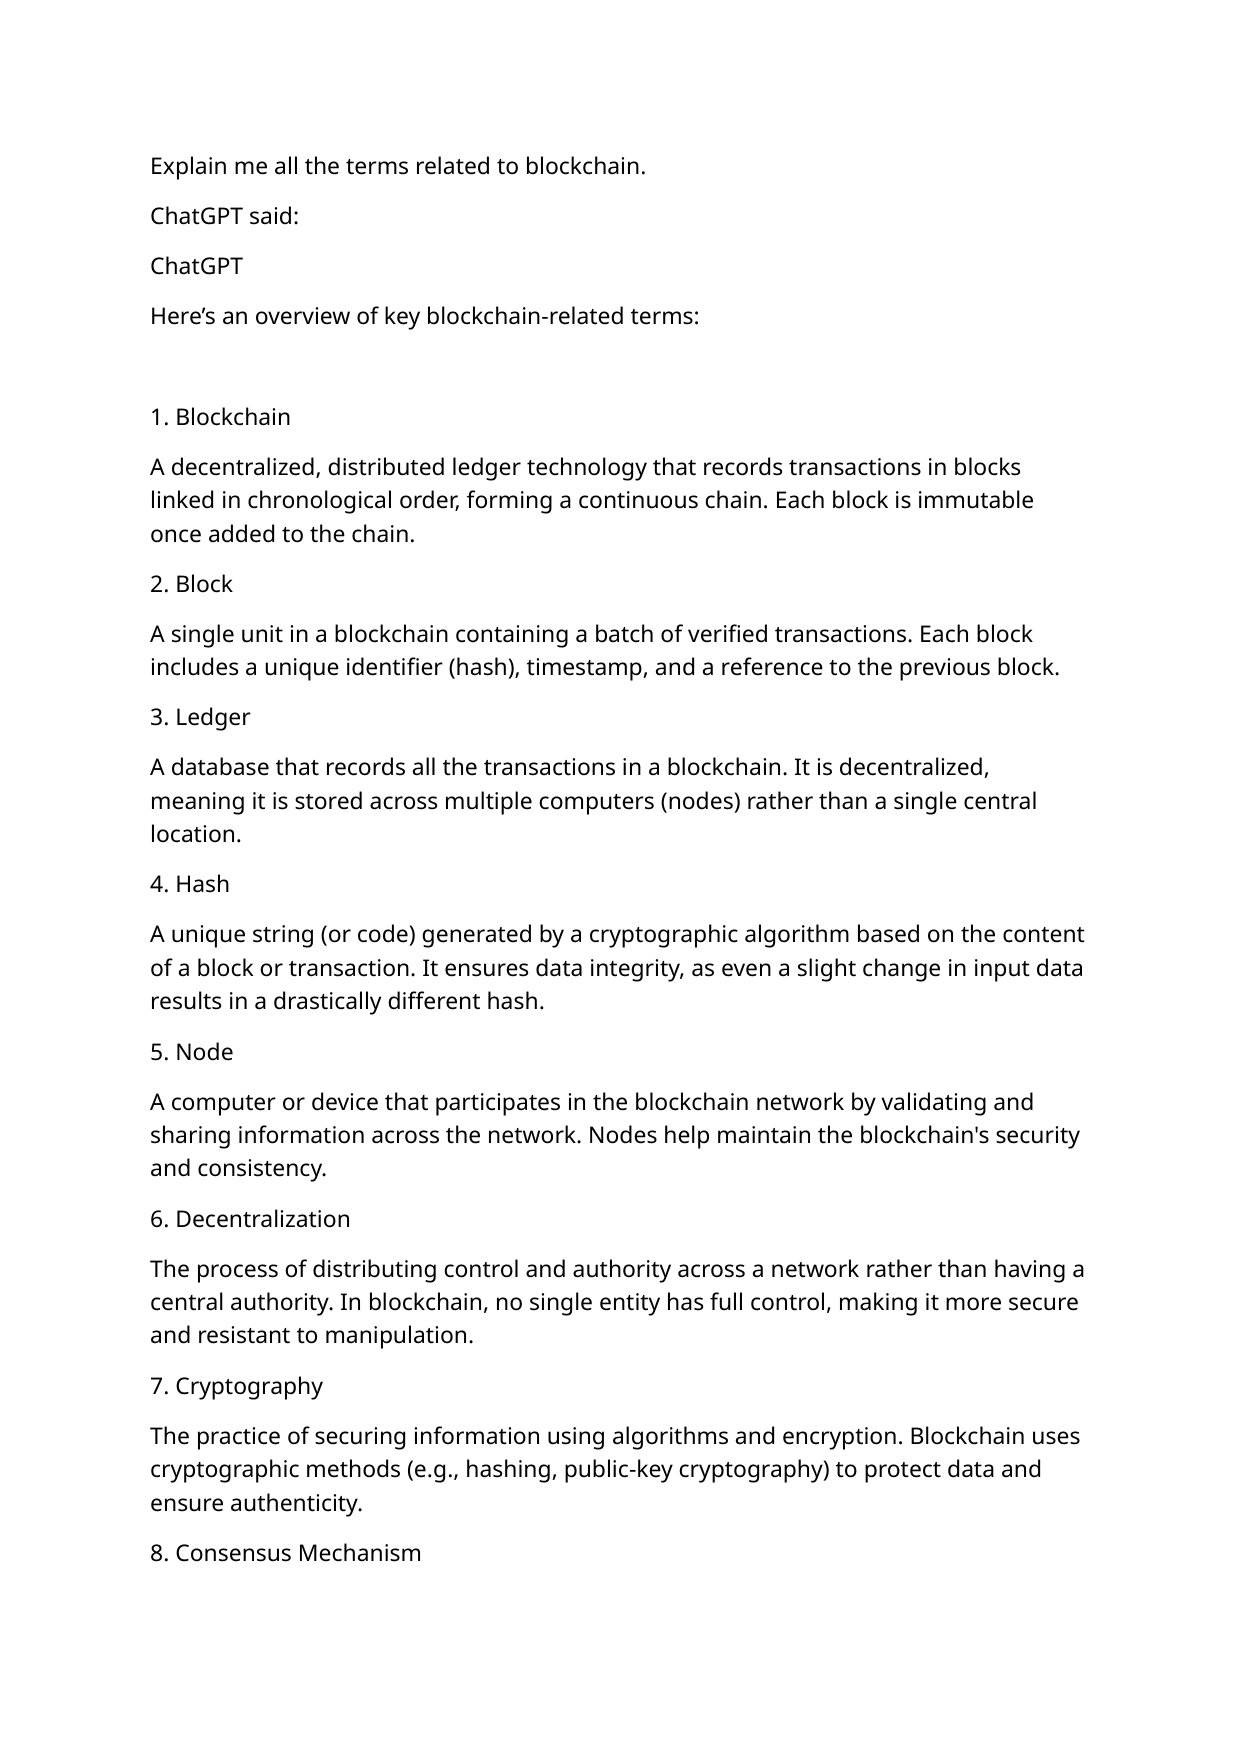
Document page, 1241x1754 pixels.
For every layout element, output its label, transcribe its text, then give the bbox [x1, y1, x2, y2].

text 1. Blockchain [150, 401, 1090, 432]
text A computer or device that participates in the blockchain network by validating and sharing information across the network. Nodes help maintain the blockchain's security and consistency. [150, 1086, 1090, 1184]
text 4. Hash [150, 868, 1090, 899]
text A decentralized, distributed ledger technology that records transactions in blocks linked in chronological order, forming a continuous chain. Each block is immutable once added to the chain. [150, 451, 1090, 549]
text ChatGPT [150, 250, 1090, 281]
text The practice of securing information using algorithms and encryption. Blockchain uses cryptographic methods (e.g., hashing, public-key cryptography) to protect data and ensure authenticity. [150, 1420, 1090, 1518]
text 3. Ledger [150, 701, 1090, 732]
text 8. Consensus Mechanism [150, 1537, 1090, 1568]
text 6. Decentralization [150, 1202, 1090, 1234]
text A unique string (or code) generated by a cryptographic algorithm based on the content of a block or transaction. It ensures data integrity, as even a slight change in input data results in a drastically different hash. [150, 918, 1090, 1017]
text Here’s an overview of key blockchain-related terms: [150, 300, 1090, 332]
text 2. Block [150, 568, 1090, 599]
text A single unit in a blockchain containing a batch of verified transactions. Each block includes a unique identifier (hash), timestamp, and a reference to the previous block. [150, 618, 1090, 682]
text Explain me all the terms related to blockchain. [150, 150, 1090, 181]
text 5. Node [150, 1035, 1090, 1067]
text A database that records all the transactions in a blockchain. It is decentralized, meaning it is stored across multiple computers (nodes) rather than a single central location. [150, 751, 1090, 849]
text ChatGPT said: [150, 200, 1090, 231]
text The process of distributing control and authority across a network rather than having a central authority. In blockchain, no single entity has full control, making it more secure and resistant to manipulation. [150, 1253, 1090, 1351]
text 7. Cryptography [150, 1369, 1090, 1401]
